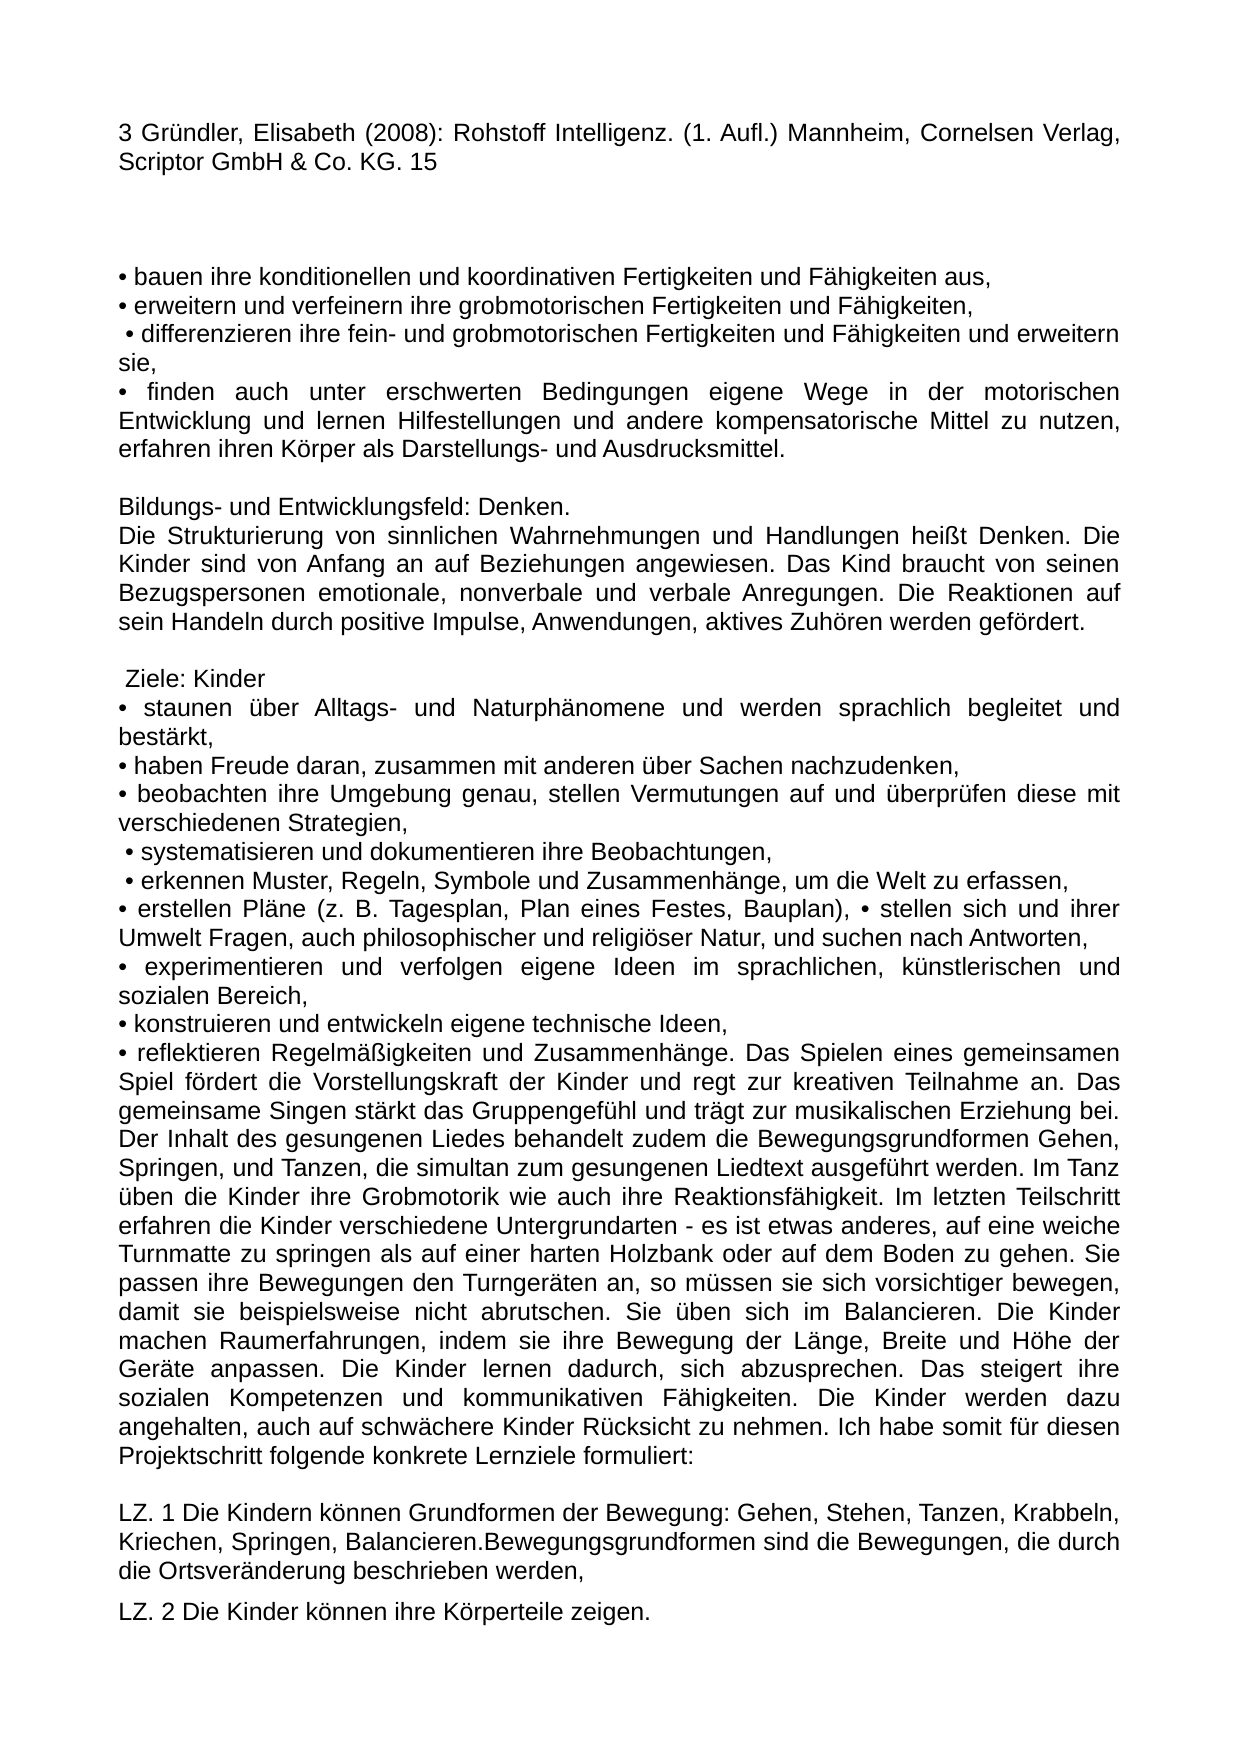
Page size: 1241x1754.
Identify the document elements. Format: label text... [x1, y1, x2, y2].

text Die Strukturierung von sinnlichen Wahrnehmungen und Handlungen heißt Denken. Die Kinder sind von Anfang an auf Beziehungen angewiesen. Das Kind braucht von seinen Bezugspersonen emotionale, nonverbale und verbale Anregungen. Die Reaktionen auf sein Handeln durch positive Impulse, Anwendungen, aktives Zuhören werden gefördert. [118, 521, 1122, 636]
text LZ. 1 Die Kindern können Grundformen der Bewegung: Gehen, Stehen, Tanzen, Krabbeln, Kriechen, Springen, Balancieren.Bewegungsgrundformen sind die Bewegungen, die durch die Ortsveränderung beschrieben werden, [118, 1498, 1122, 1584]
text • systematisieren und dokumentieren ihre Beobachtungen, [118, 837, 1122, 866]
text • erkennen Muster, Regeln, Symbole und Zusammenhänge, um die Welt zu erfassen, [118, 866, 1122, 894]
text • erstellen Pläne (z. B. Tagesplan, Plan eines Festes, Bauplan), • stellen sich und ihrer Umwelt Fragen, auch philosophischer und religiöser Natur, und suchen nach Antworten, [118, 894, 1122, 952]
text Ziele: Kinder [118, 664, 1122, 693]
text • bauen ihre konditionellen und koordinativen Fertigkeiten und Fähigkeiten aus, [118, 262, 1122, 291]
text • beobachten ihre Umgebung genau, stellen Vermutungen auf und überprüfen diese mit verschiedenen Strategien, [118, 779, 1122, 837]
text 3 Gründler, Elisabeth (2008): Rohstoff Intelligenz. (1. Aufl.) Mannheim, Cornelsen Verlag, Scriptor GmbH & Co. KG. 15 [118, 118, 1122, 176]
text • reflektieren Regelmäßigkeiten und Zusammenhänge. Das Spielen eines gemeinsamen Spiel fördert die Vorstellungskraft der Kinder und regt zur kreativen Teilnahme an. Das gemeinsame Singen stärkt das Gruppengefühl und trägt zur musikalischen Erziehung bei. Der Inhalt des gesungenen Liedes behandelt zudem die Bewegungsgrundformen Gehen, Springen, und Tanzen, die simultan zum gesungenen Liedtext ausgeführt werden. Im Tanz üben die Kinder ihre Grobmotorik wie auch ihre Reaktionsfähigkeit. Im letzten Teilschritt erfahren die Kinder verschiedene Untergrundarten - es ist etwas anderes, auf eine weiche Turnmatte zu springen als auf einer harten Holzbank oder auf dem Boden zu gehen. Sie passen ihre Bewegungen den Turngeräten an, so müssen sie sich vorsichtiger bewegen, damit sie beispielsweise nicht abrutschen. Sie üben sich im Balancieren. Die Kinder machen Raumerfahrungen, indem sie ihre Bewegung der Länge, Breite und Höhe der Geräte anpassen. Die Kinder lernen dadurch, sich abzusprechen. Das steigert ihre sozialen Kompetenzen und kommunikativen Fähigkeiten. Die Kinder werden dazu angehalten, auch auf schwächere Kinder Rücksicht zu nehmen. Ich habe somit für diesen Projektschritt folgende konkrete Lernziele formuliert: [118, 1038, 1122, 1469]
text • differenzieren ihre fein- und grobmotorischen Fertigkeiten und Fähigkeiten und erweitern sie, [118, 319, 1122, 377]
text Bildungs- und Entwicklungsfeld: Denken. [118, 492, 1122, 521]
text • experimentieren und verfolgen eigene Ideen im sprachlichen, künstlerischen und sozialen Bereich, [118, 952, 1122, 1009]
text • erweitern und verfeinern ihre grobmotorischen Fertigkeiten und Fähigkeiten, [118, 291, 1122, 319]
text LZ. 2 Die Kinder können ihre Körperteile zeigen. [118, 1597, 1122, 1626]
text • staunen über Alltags- und Naturphänomene und werden sprachlich begleitet und bestärkt, [118, 693, 1122, 751]
text • konstruieren und entwickeln eigene technische Ideen, [118, 1009, 1122, 1038]
text • finden auch unter erschwerten Bedingungen eigene Wege in der motorischen Entwicklung und lernen Hilfestellungen und andere kompensatorische Mittel zu nutzen, erfahren ihren Körper als Darstellungs- und Ausdrucksmittel. [118, 377, 1122, 463]
text • haben Freude daran, zusammen mit anderen über Sachen nachzudenken, [118, 751, 1122, 779]
